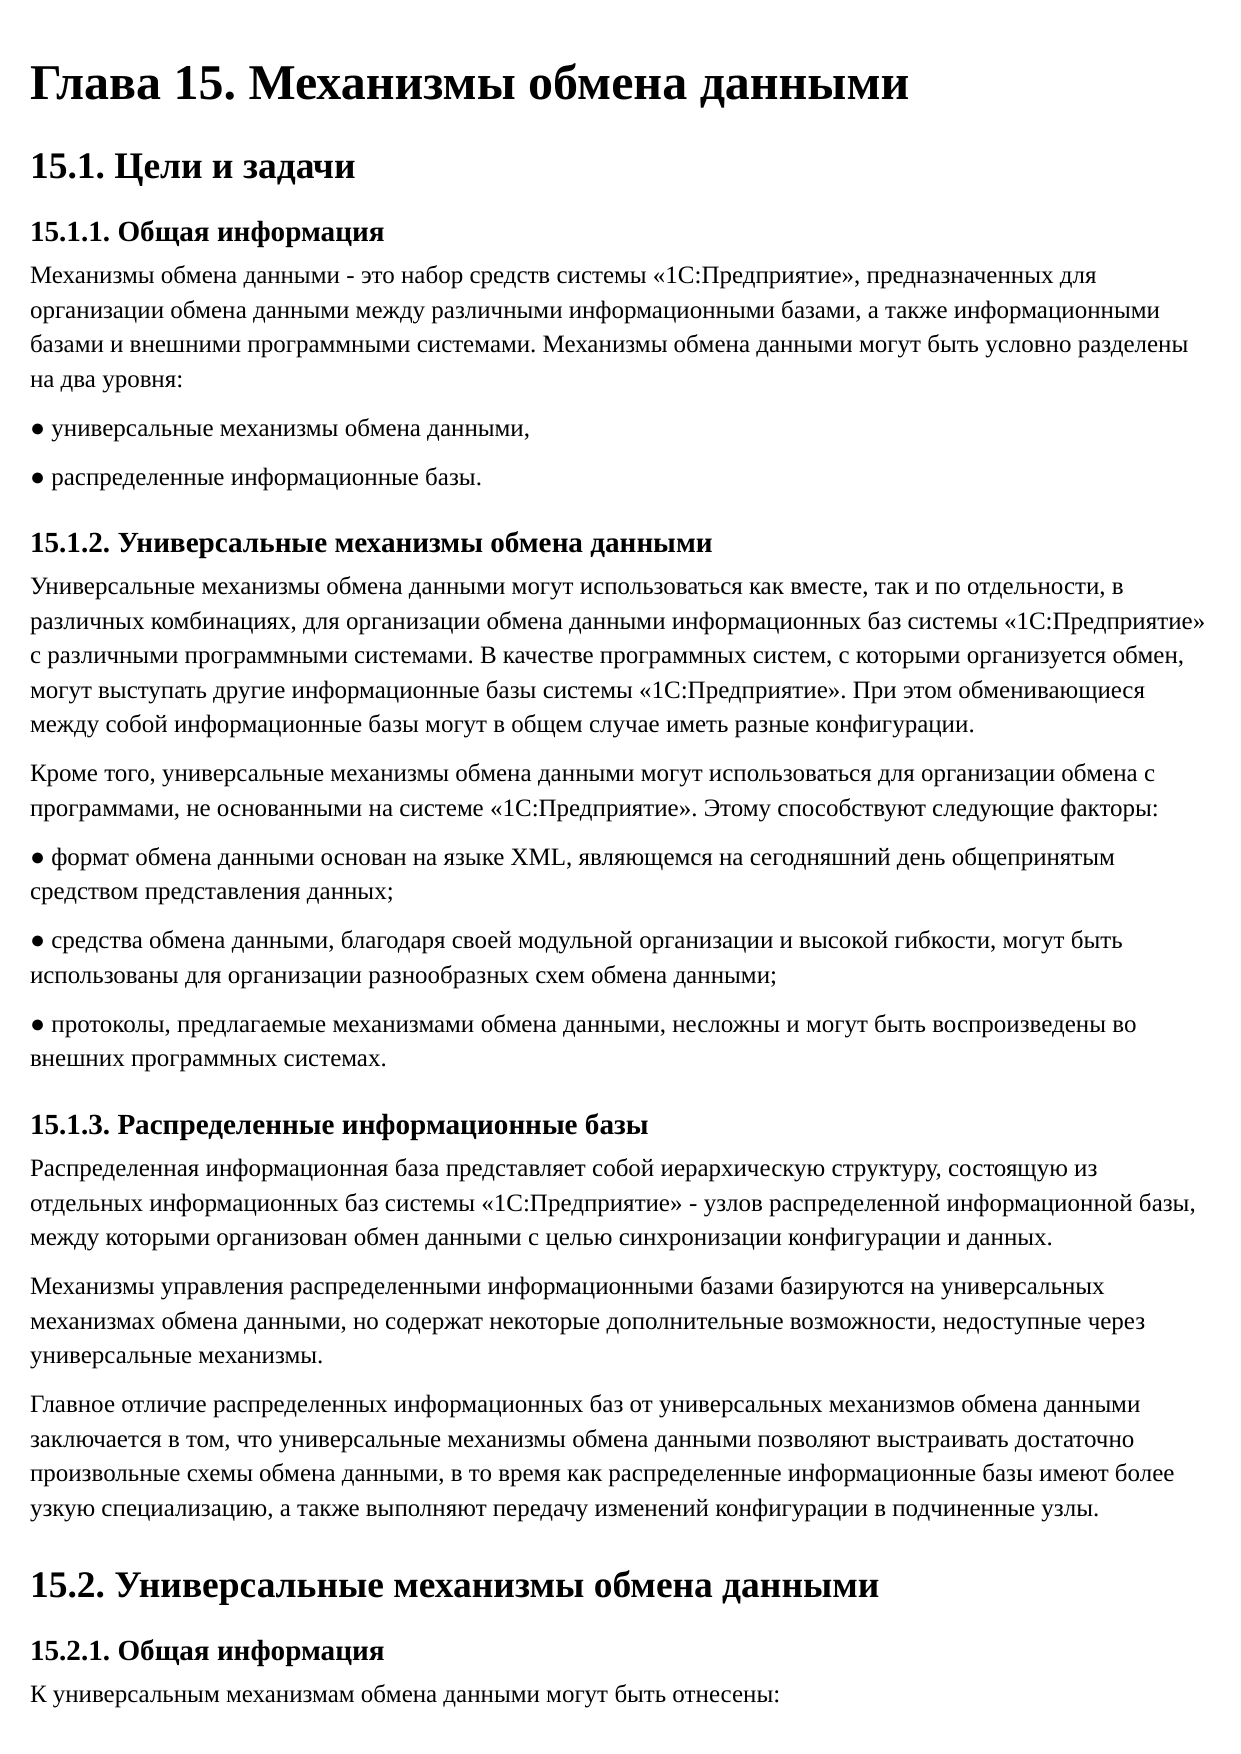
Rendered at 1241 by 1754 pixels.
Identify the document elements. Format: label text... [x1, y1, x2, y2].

text Главное отличие распределенных информационных баз от универсальных механизмов обмена данными заключается в том, что универсальные механизмы обмена данными позволяют выстраивать достаточно произвольные схемы обмена данными, в то время как распределенные информационные базы имеют более узкую специализацию, а также выполняют передачу изменений конфигурации в подчиненные узлы. [30, 1389, 1211, 1521]
text ● средства обмена данными, благодаря своей модульной организации и высокой гибкости, могут быть использованы для организации разнообразных схем обмена данными; [30, 926, 1211, 989]
text К универсальным механизмам обмена данными могут быть отнесены: [30, 1679, 1211, 1708]
text Распределенная информационная база представляет собой иерархическую структуру, состоящую из отдельных информационных баз системы «1С:Предприятие» ‑ узлов распределенной информационной базы, между которыми организован обмен данными с целью синхронизации конфигурации и данных. [30, 1153, 1211, 1251]
text ● протоколы, предлагаемые механизмами обмена данными, несложны и могут быть воспроизведены во внешних программных системах. [30, 1009, 1211, 1072]
subtitle 15.1.1. Общая информация [30, 214, 1211, 248]
subtitle 15.2. Универсальные механизмы обмена данными [30, 1563, 1211, 1606]
subtitle 15.1.2. Универсальные механизмы обмена данными [30, 525, 1211, 559]
text Механизмы обмена данными ‑ это набор средств системы «1С:Предприятие», предназначенных для организации обмена данными между различными информационными базами, а также информационными базами и внешними программными системами. Механизмы обмена данными могут быть условно разделены на два уровня: [30, 260, 1211, 392]
text ● распределенные информационные базы. [30, 462, 1211, 491]
subtitle 15.1. Цели и задачи [30, 144, 1211, 187]
text ● универсальные механизмы обмена данными, [30, 413, 1211, 441]
subtitle 15.1.3. Распределенные информационные базы [30, 1107, 1211, 1141]
subtitle Глава 15. Механизмы обмена данными [30, 53, 1211, 111]
text Механизмы управления распределенными информационными базами базируются на универсальных механизмах обмена данными, но содержат некоторые дополнительные возможности, недоступные через универсальные механизмы. [30, 1271, 1211, 1369]
subtitle 15.2.1. Общая информация [30, 1633, 1211, 1666]
text Универсальные механизмы обмена данными могут использоваться как вместе, так и по отдельности, в различных комбинациях, для организации обмена данными информационных баз системы «1С:Предприятие» с различными программными системами. В качестве программных систем, с которыми организуется обмен, могут выступать другие информационные базы системы «1С:Предприятие». При этом обменивающиеся между собой информационные базы могут в общем случае иметь разные конфигурации. [30, 571, 1211, 738]
text Кроме того, универсальные механизмы обмена данными могут использоваться для организации обмена с программами, не основанными на системе «1С:Предприятие». Этому способствуют следующие факторы: [30, 758, 1211, 822]
text ● формат обмена данными основан на языке XML, являющемся на сегодняшний день общепринятым средством представления данных; [30, 842, 1211, 905]
